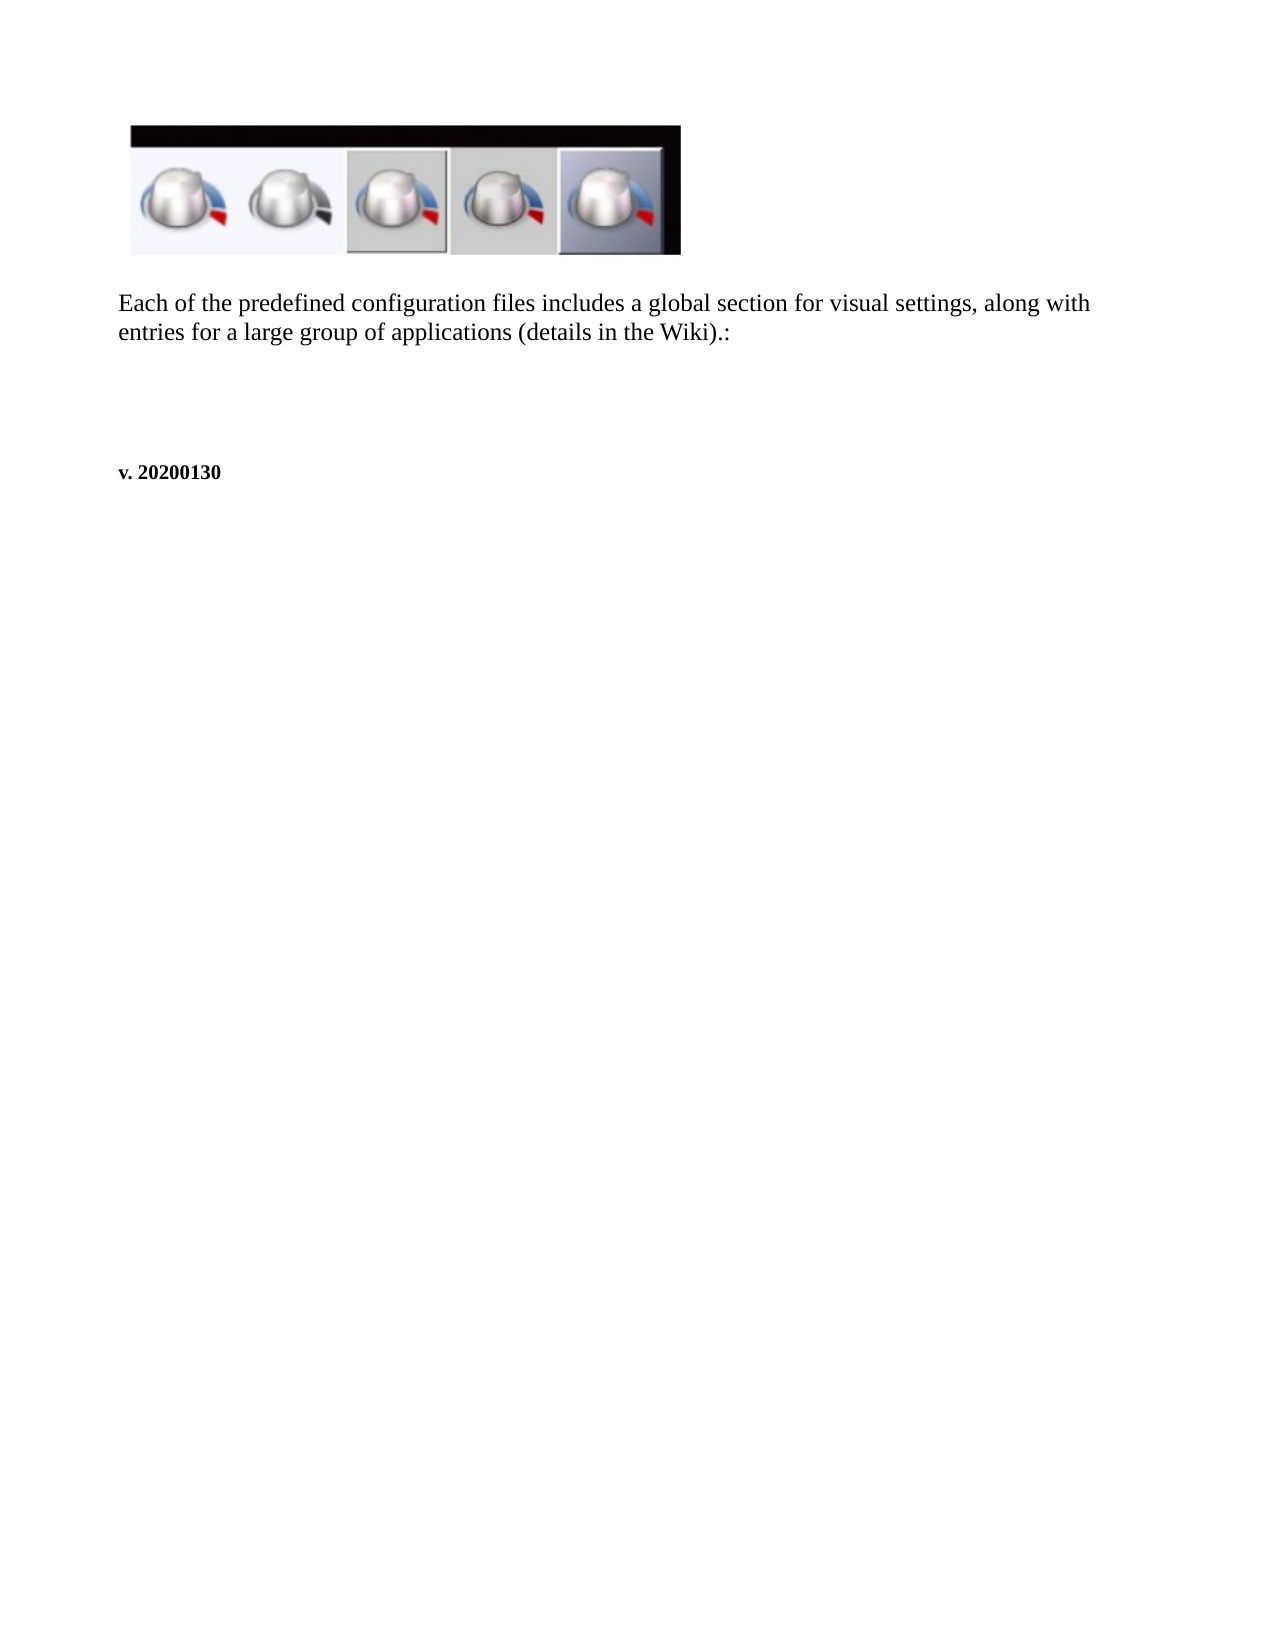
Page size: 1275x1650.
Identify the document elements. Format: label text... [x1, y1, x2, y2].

text Each of the predefined configuration files includes a global section for visual settings, along with entries for a large group of applications (details in the Wiki).: [118, 288, 1157, 346]
picture [118, 118, 701, 260]
text v. 20200130 [118, 460, 1157, 484]
